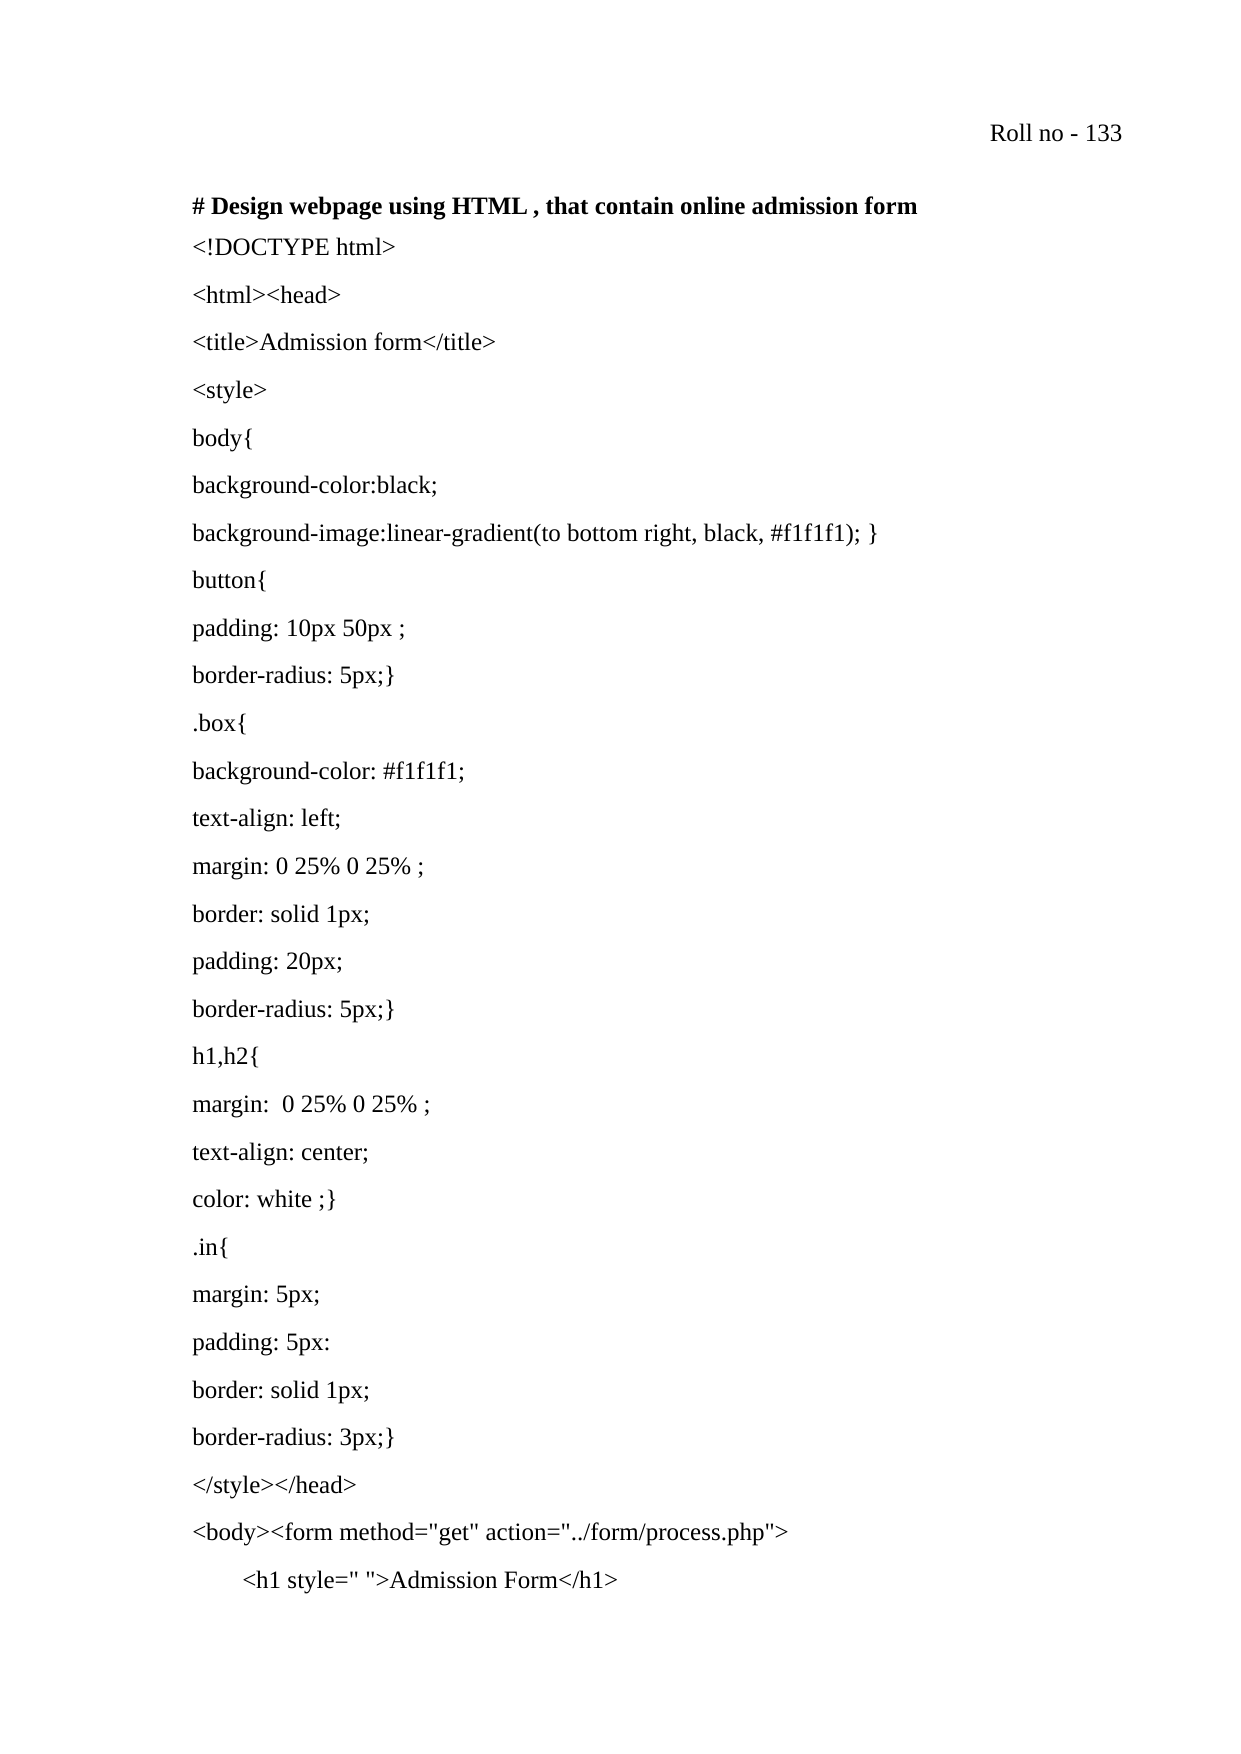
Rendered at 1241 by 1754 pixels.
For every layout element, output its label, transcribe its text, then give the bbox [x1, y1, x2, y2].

text border-radius: 5px;} [192, 994, 1122, 1023]
text <h1 style=" ">Admission Form</h1> [192, 1565, 1122, 1594]
text background-image:linear-gradient(to bottom right, black, #f1f1f1); } [192, 518, 1122, 547]
text margin: 5px; [192, 1279, 1122, 1308]
text margin: 0 25% 0 25% ; [192, 851, 1122, 880]
text .box{ [192, 708, 1122, 737]
text border: solid 1px; [192, 1375, 1122, 1403]
text <style> [192, 375, 1122, 404]
text <!DOCTYPE html> [192, 232, 1122, 261]
text text-align: center; [192, 1137, 1122, 1165]
text h1,h2{ [192, 1041, 1122, 1070]
text border: solid 1px; [192, 899, 1122, 927]
subtitle # Design webpage using HTML , that contain online admission form [192, 191, 1122, 220]
text <body><form method="get" action="../form/process.php"> [192, 1517, 1122, 1546]
text <title>Admission form</title> [192, 327, 1122, 356]
text button{ [192, 565, 1122, 594]
text background-color:black; [192, 470, 1122, 499]
text padding: 5px: [192, 1327, 1122, 1356]
text text-align: left; [192, 803, 1122, 832]
text .in{ [192, 1232, 1122, 1261]
text color: white ;} [192, 1184, 1122, 1213]
text <html><head> [192, 280, 1122, 308]
text border-radius: 3px;} [192, 1422, 1122, 1451]
text margin: 0 25% 0 25% ; [192, 1089, 1122, 1118]
text background-color: #f1f1f1; [192, 756, 1122, 784]
text body{ [192, 423, 1122, 451]
text padding: 10px 50px ; [192, 613, 1122, 642]
text border-radius: 5px;} [192, 661, 1122, 689]
text padding: 20px; [192, 946, 1122, 975]
text </style></head> [192, 1470, 1122, 1499]
